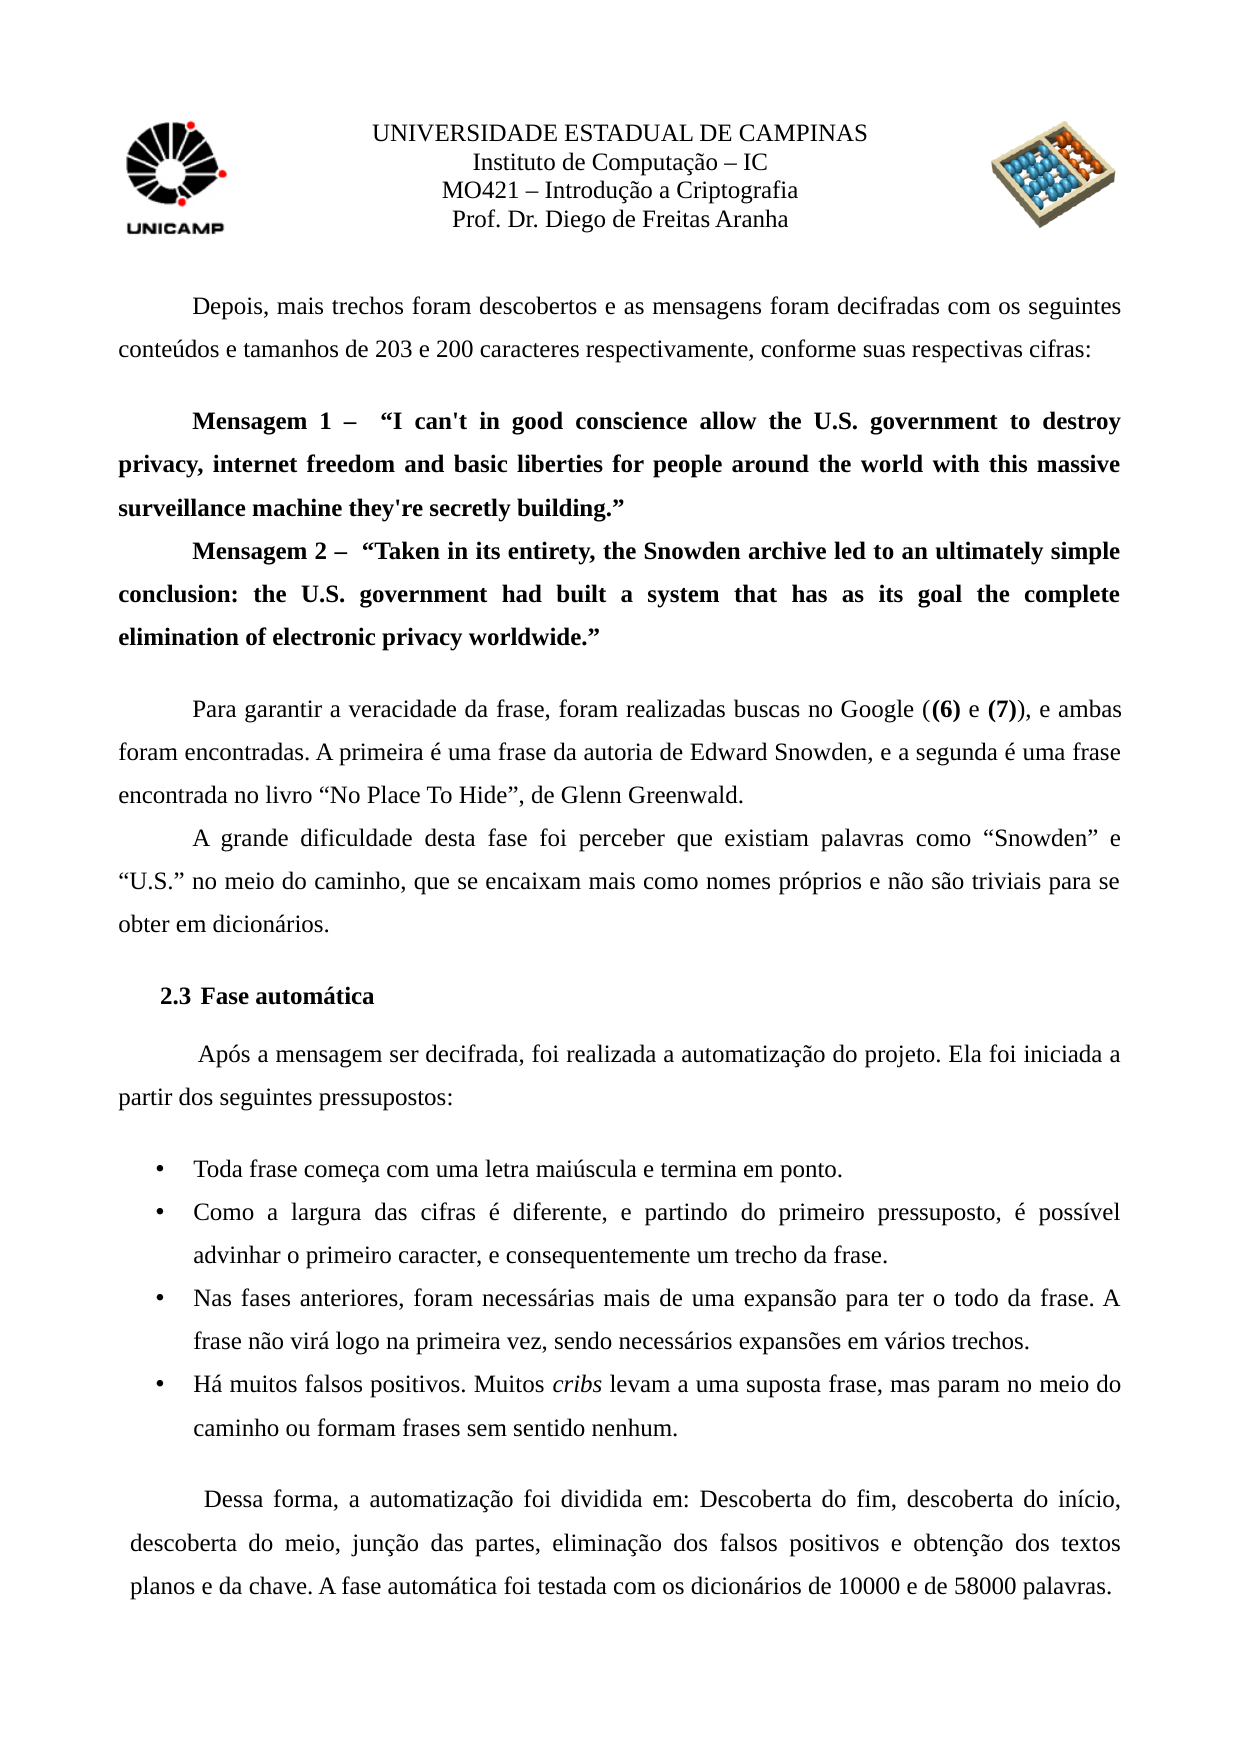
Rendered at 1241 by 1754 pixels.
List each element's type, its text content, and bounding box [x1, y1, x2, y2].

list Toda frase começa com uma letra maiúscula e termina em ponto. [156, 1154, 1122, 1183]
list Nas fases anteriores, foram necessárias mais de uma expansão para ter o todo da frase. A frase não virá logo na primeira vez, sendo necessários expansões em vários trechos. [156, 1283, 1122, 1355]
picture [97, 111, 256, 245]
text Após a mensagem ser decifrada, foi realizada a automatização do projeto. Ela foi iniciada a partir dos seguintes pressupostos: [118, 1039, 1122, 1111]
text Dessa forma, a automatização foi dividida em: Descoberta do fim, descoberta do início, descoberta do meio, junção das partes, eliminação dos falsos positivos e obtenção dos textos planos e da chave. A fase automática foi testada com os dicionários de 10000 e de 58000 palavras. [130, 1484, 1122, 1599]
text A grande dificuldade desta fase foi perceber que existiam palavras como “Snowden” e “U.S.” no meio do caminho, que se encaixam mais como nomes próprios e não são triviais para se obter em dicionários. [118, 823, 1122, 938]
list Fase automática [153, 981, 1122, 1010]
text Mensagem 2 – “Taken in its entirety, the Snowden archive led to an ultimately simple conclusion: the U.S. government had built a system that has as its goal the complete elimination of electronic privacy worldwide.” [118, 536, 1122, 651]
list Como a largura das cifras é diferente, e partindo do primeiro pressuposto, é possível advinhar o primeiro caracter, e consequentemente um trecho da frase. [156, 1197, 1122, 1269]
text Para garantir a veracidade da frase, foram realizadas buscas no Google ((6) e (7)), e ambas foram encontradas. A primeira é uma frase da autoria de Edward Snowden, e a segunda é uma frase encontrada no livro “No Place To Hide”, de Glenn Greenwald. [118, 694, 1122, 809]
text Mensagem 1 – “I can't in good conscience allow the U.S. government to destroy privacy, internet freedom and basic liberties for people around the world with this massive surveillance machine they're secretly building.” [118, 406, 1122, 521]
text Depois, mais trechos foram descobertos e as mensagens foram decifradas com os seguintes conteúdos e tamanhos de 203 e 200 caracteres respectivamente, conforme suas respectivas cifras: [118, 291, 1122, 363]
list Há muitos falsos positivos. Muitos cribs levam a uma suposta frase, mas param no meio do caminho ou formam frases sem sentido nenhum. [156, 1369, 1122, 1441]
picture [987, 117, 1119, 230]
